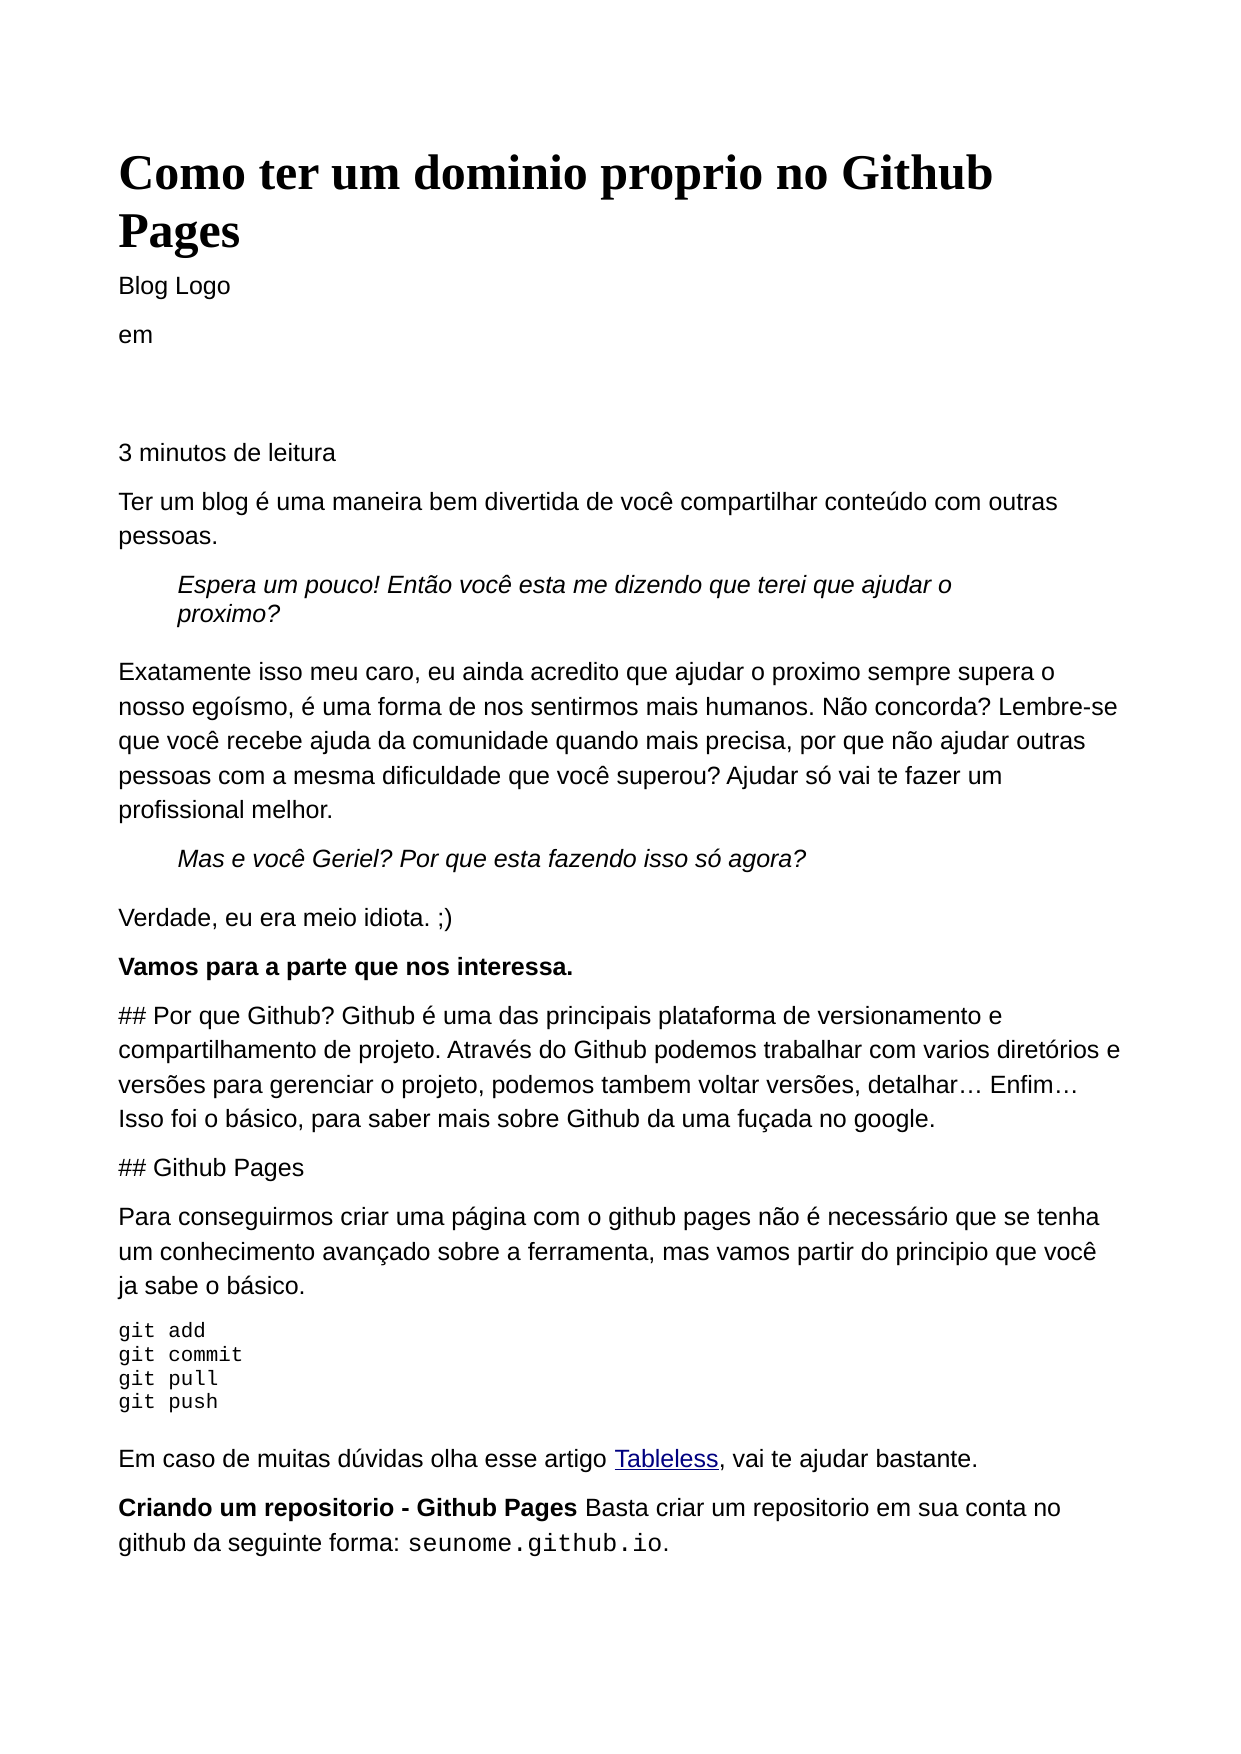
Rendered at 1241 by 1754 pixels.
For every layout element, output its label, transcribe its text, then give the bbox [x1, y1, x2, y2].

text Espera um pouco! Então você esta me dizendo que terei que ajudar o proximo? [177, 570, 1063, 628]
text git push [118, 1391, 1122, 1415]
subtitle Como ter um dominio proprio no Github Pages [118, 143, 1122, 258]
text Para conseguirmos criar uma página com o github pages não é necessário que se tenha um conhecimento avançado sobre a ferramenta, mas vamos partir do principio que você ja sabe o básico. [118, 1202, 1122, 1300]
text Mas e você Geriel? Por que esta fazendo isso só agora? [177, 844, 1063, 873]
text Em caso de muitas dúvidas olha esse artigo Tableless, vai te ajudar bastante. [118, 1444, 1122, 1473]
text git add [118, 1320, 1122, 1344]
text Ter um blog é uma maneira bem divertida de você compartilhar conteúdo com outras pessoas. [118, 487, 1122, 550]
text em [118, 320, 1122, 348]
text ## Github Pages [118, 1153, 1122, 1182]
text Verdade, eu era meio idiota. ;) [118, 902, 1122, 931]
text git pull [118, 1367, 1122, 1391]
text Vamos para a parte que nos interessa. [118, 952, 1122, 980]
text ## Por que Github? Github é uma das principais plataforma de versionamento e compartilhamento de projeto. Através do Github podemos trabalhar com varios diretórios e versões para gerenciar o projeto, podemos tambem voltar versões, detalhar… Enfim… Isso foi o básico, para saber mais sobre Github da uma fuçada no google. [118, 1001, 1122, 1133]
text Criando um repositorio - Github Pages Basta criar um repositorio em sua conta no github da seguinte forma: seunome.github.io. [118, 1493, 1122, 1559]
text 3 minutos de leitura [118, 438, 1122, 466]
text Blog Logo [118, 271, 1122, 299]
text Exatamente isso meu caro, eu ainda acredito que ajudar o proximo sempre supera o nosso egoísmo, é uma forma de nos sentirmos mais humanos. Não concorda? Lembre-se que você recebe ajuda da comunidade quando mais precisa, por que não ajudar outras pessoas com a mesma dificuldade que você superou? Ajudar só vai te fazer um profissional melhor. [118, 657, 1122, 824]
text git commit [118, 1344, 1122, 1367]
